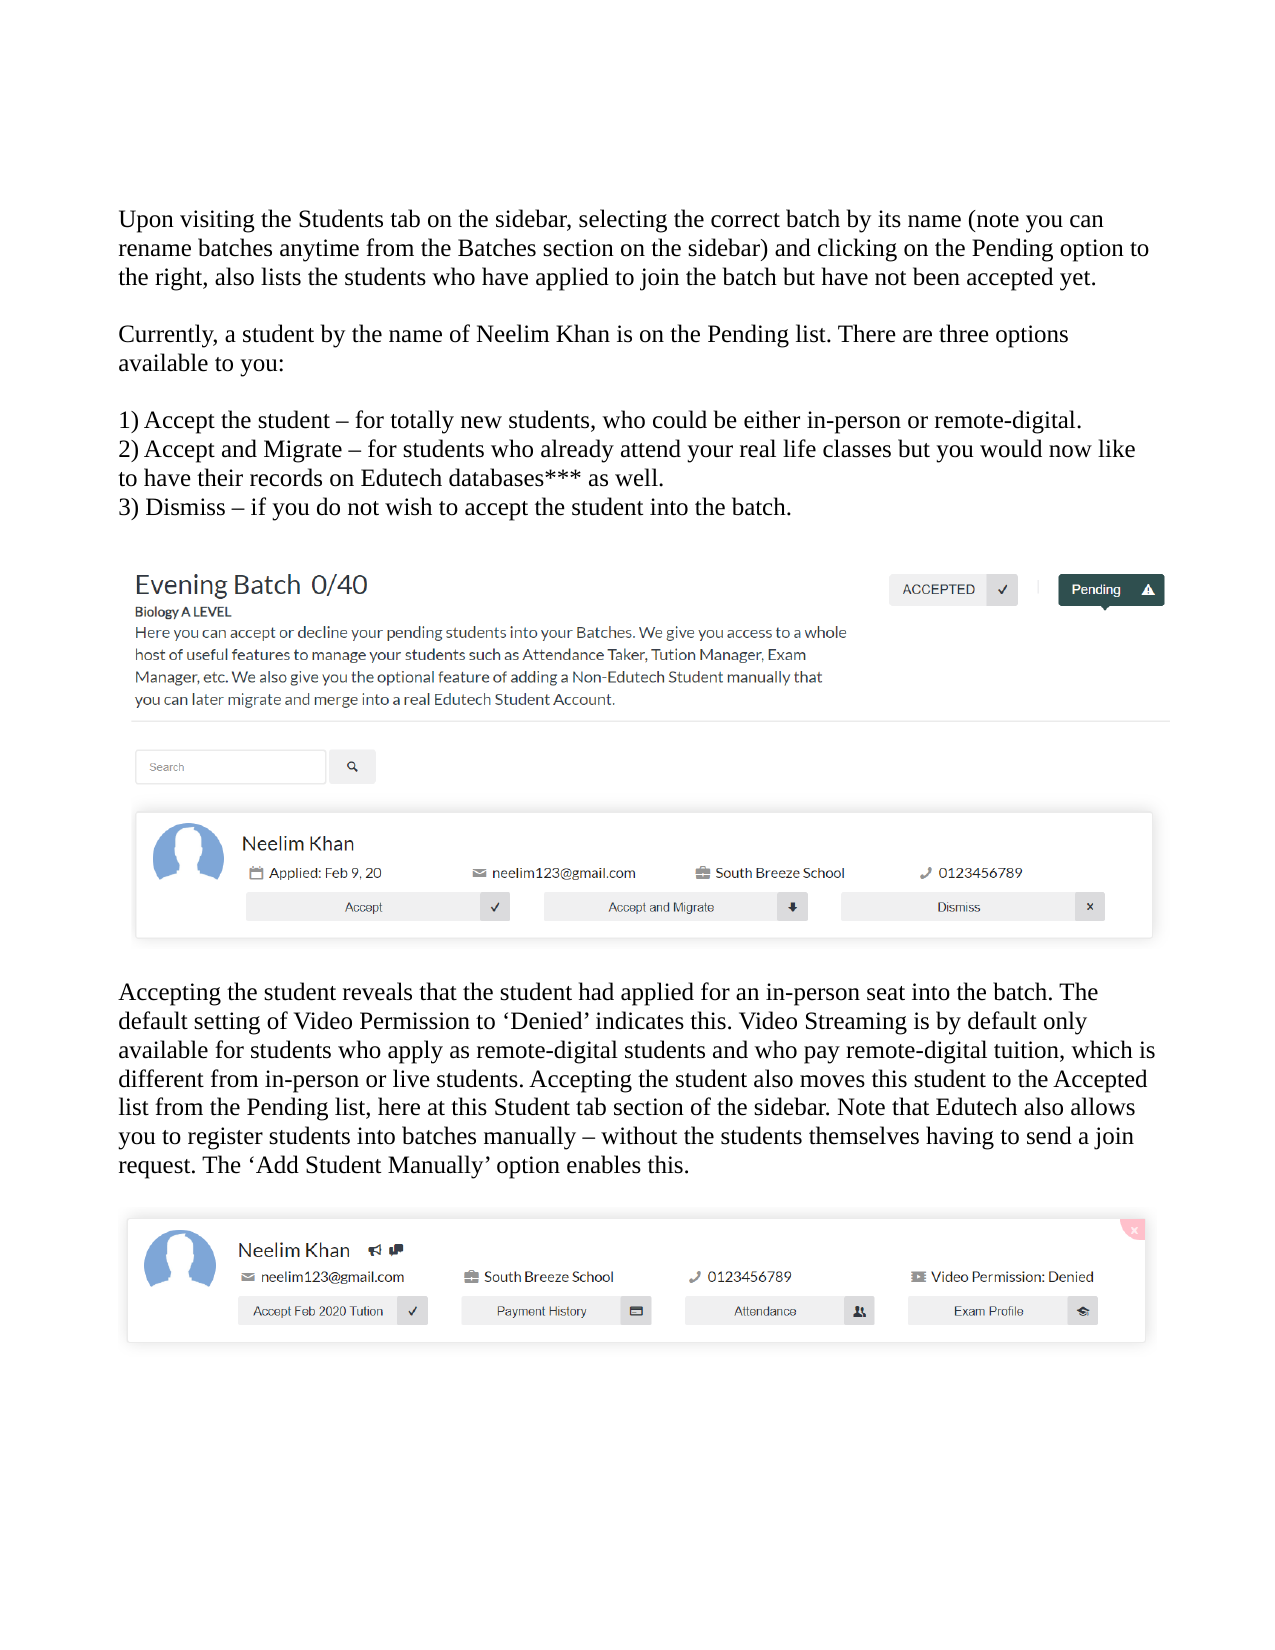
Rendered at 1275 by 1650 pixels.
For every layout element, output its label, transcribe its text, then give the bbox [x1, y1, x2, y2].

text Accepting the student reveals that the student had applied for an in-person seat into the batch. The default setting of Video Permission to ‘Denied’ indicates this. Video Streaming is by default only available for students who apply as remote-digital students and who pay remote-digital tuition, which is different from in-person or live students. Accepting the student also moves this student to the Accepted list from the Pending list, here at this Student tab section of the sidebar. Note that Edutech also allows you to register students into batches manually – without the students themselves having to send a join request. The ‘Add Student Manually’ option enables this. [118, 977, 1157, 1179]
text 1) Accept the student – for totally new students, who could be either in-person or remote-digital. [118, 406, 1157, 434]
picture [131, 550, 1170, 949]
picture [118, 1207, 1157, 1357]
text 3) Dismiss – if you do not wish to accept the student into the batch. [118, 492, 1157, 521]
text 2) Accept and Migrate – for students who already attend your real life classes but you would now like to have their records on Edutech databases*** as well. [118, 434, 1157, 492]
text Currently, a student by the name of Neelim Khan is on the Pending list. There are three options available to you: [118, 319, 1157, 377]
text Upon visiting the Students tab on the sidebar, selecting the correct batch by its name (note you can rename batches anytime from the Batches section on the sidebar) and clicking on the Pending option to the right, also lists the students who have applied to join the batch but have not been accepted yet. [118, 204, 1157, 291]
